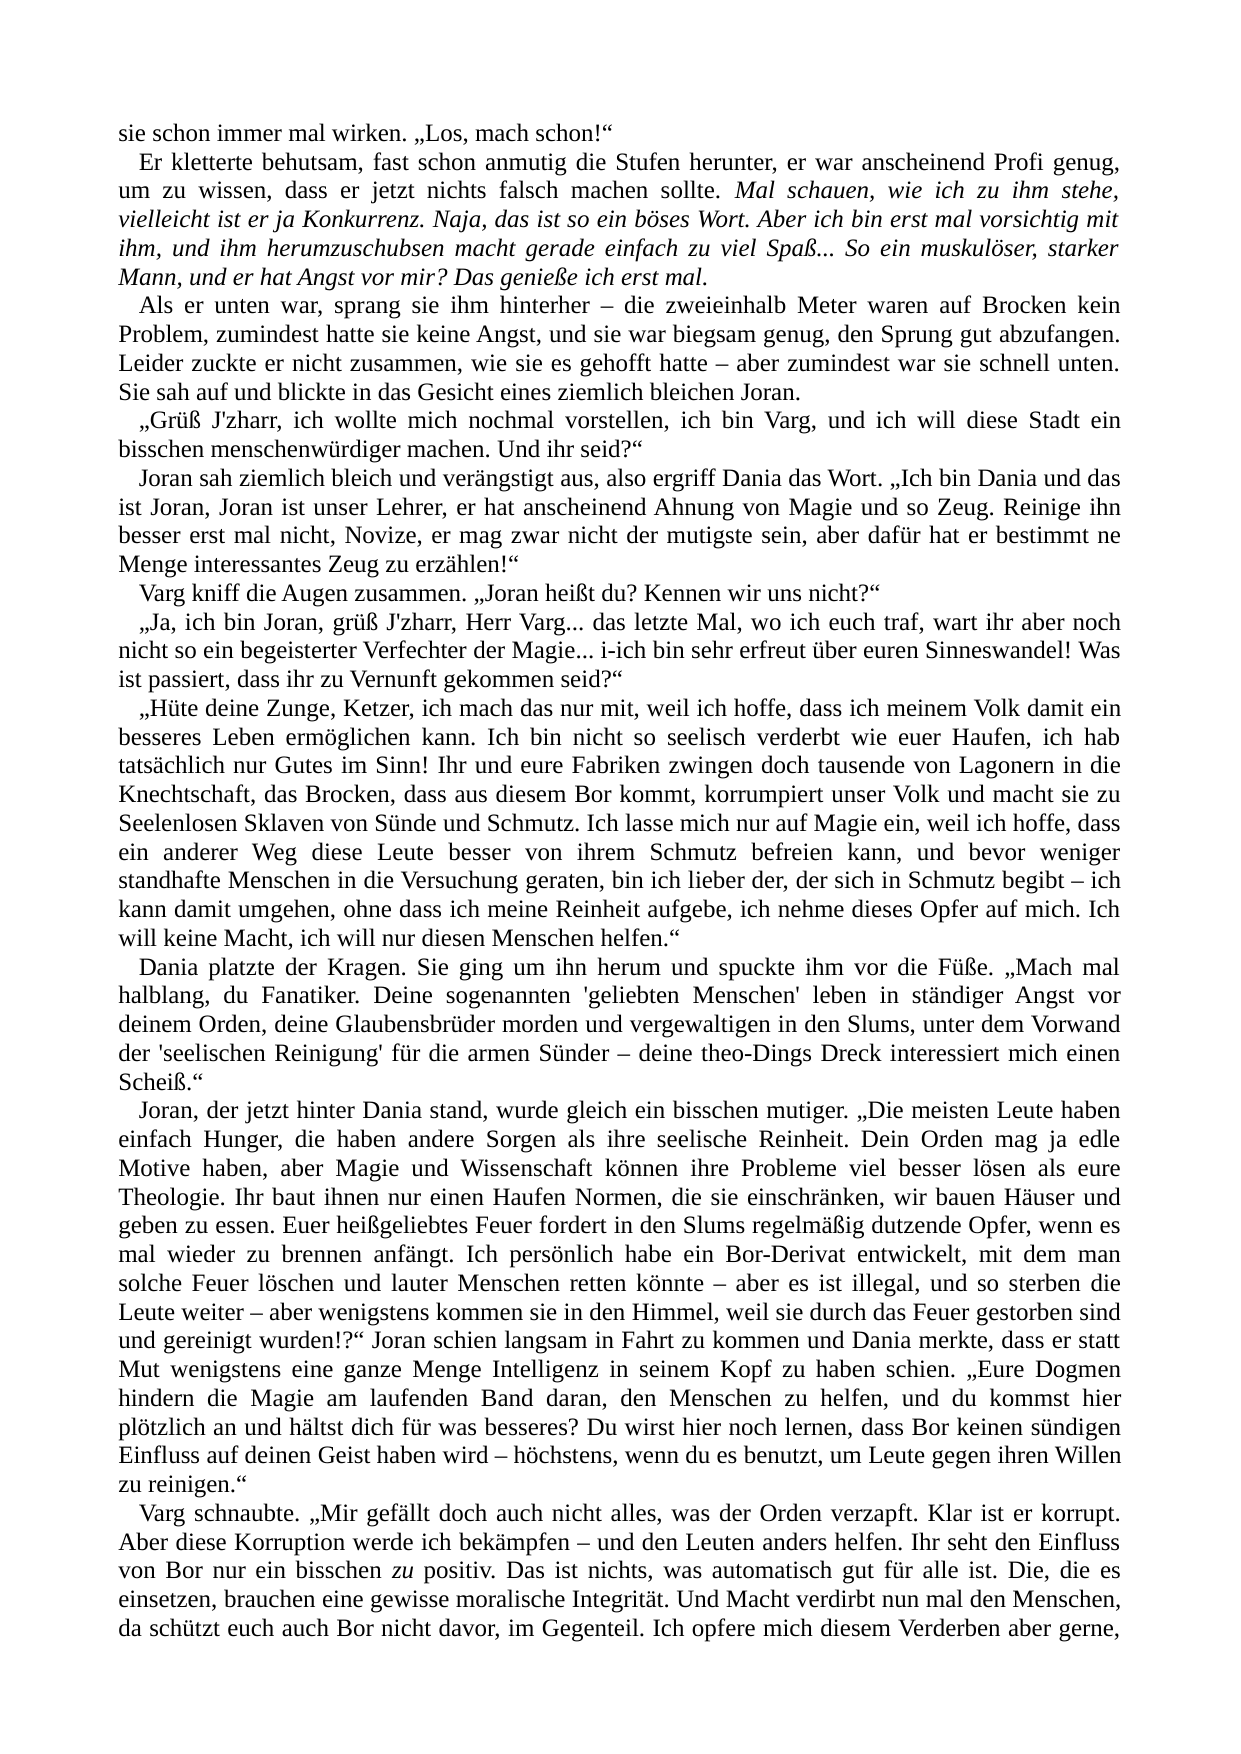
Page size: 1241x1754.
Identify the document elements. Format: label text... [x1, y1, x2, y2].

text Joran, der jetzt hinter Dania stand, wurde gleich ein bisschen mutiger. „Die meisten Leute haben einfach Hunger, die haben andere Sorgen als ihre seelische Reinheit. Dein Orden mag ja edle Motive haben, aber Magie und Wissenschaft können ihre Probleme viel besser lösen als eure Theologie. Ihr baut ihnen nur einen Haufen Normen, die sie einschränken, wir bauen Häuser und geben zu essen. Euer heißgeliebtes Feuer fordert in den Slums regelmäßig dutzende Opfer, wenn es mal wieder zu brennen anfängt. Ich persönlich habe ein Bor-Derivat entwickelt, mit dem man solche Feuer löschen und lauter Menschen retten könnte – aber es ist illegal, und so sterben die Leute weiter – aber wenigstens kommen sie in den Himmel, weil sie durch das Feuer gestorben sind und gereinigt wurden!?“ Joran schien langsam in Fahrt zu kommen und Dania merkte, dass er statt Mut wenigstens eine ganze Menge Intelligenz in seinem Kopf zu haben schien. „Eure Dogmen hindern die Magie am laufenden Band daran, den Menschen zu helfen, und du kommst hier plötzlich an und hältst dich für was besseres? Du wirst hier noch lernen, dass Bor keinen sündigen Einfluss auf deinen Geist haben wird – höchstens, wenn du es benutzt, um Leute gegen ihren Willen zu reinigen.“ [118, 1096, 1122, 1498]
text Varg schnaubte. „Mir gefällt doch auch nicht alles, was der Orden verzapft. Klar ist er korrupt. Aber diese Korruption werde ich bekämpfen – und den Leuten anders helfen. Ihr seht den Einfluss von Bor nur ein bisschen zu positiv. Das ist nichts, was automatisch gut für alle ist. Die, die es einsetzen, brauchen eine gewisse moralische Integrität. Und Macht verdirbt nun mal den Menschen, da schützt euch auch Bor nicht davor, im Gegenteil. Ich opfere mich diesem Verderben aber gerne, [118, 1498, 1122, 1642]
text Varg kniff die Augen zusammen. „Joran heißt du? Kennen wir uns nicht?“ [118, 578, 1122, 607]
text „Hüte deine Zunge, Ketzer, ich mach das nur mit, weil ich hoffe, dass ich meinem Volk damit ein besseres Leben ermöglichen kann. Ich bin nicht so seelisch verderbt wie euer Haufen, ich hab tatsächlich nur Gutes im Sinn! Ihr und eure Fabriken zwingen doch tausende von Lagonern in die Knechtschaft, das Brocken, dass aus diesem Bor kommt, korrumpiert unser Volk und macht sie zu Seelenlosen Sklaven von Sünde und Schmutz. Ich lasse mich nur auf Magie ein, weil ich hoffe, dass ein anderer Weg diese Leute besser von ihrem Schmutz befreien kann, und bevor weniger standhafte Menschen in die Versuchung geraten, bin ich lieber der, der sich in Schmutz begibt – ich kann damit umgehen, ohne dass ich meine Reinheit aufgebe, ich nehme dieses Opfer auf mich. Ich will keine Macht, ich will nur diesen Menschen helfen.“ [118, 693, 1122, 952]
text „Ja, ich bin Joran, grüß J'zharr, Herr Varg... das letzte Mal, wo ich euch traf, wart ihr aber noch nicht so ein begeisterter Verfechter der Magie... i-ich bin sehr erfreut über euren Sinneswandel! Was ist passiert, dass ihr zu Vernunft gekommen seid?“ [118, 607, 1122, 693]
text sie schon immer mal wirken. „Los, mach schon!“ [118, 118, 1122, 147]
text „Grüß J'zharr, ich wollte mich nochmal vorstellen, ich bin Varg, und ich will diese Stadt ein bisschen menschenwürdiger machen. Und ihr seid?“ [118, 406, 1122, 463]
text Joran sah ziemlich bleich und verängstigt aus, also ergriff Dania das Wort. „Ich bin Dania und das ist Joran, Joran ist unser Lehrer, er hat anscheinend Ahnung von Magie und so Zeug. Reinige ihn besser erst mal nicht, Novize, er mag zwar nicht der mutigste sein, aber dafür hat er bestimmt ne Menge interessantes Zeug zu erzählen!“ [118, 463, 1122, 578]
text Er kletterte behutsam, fast schon anmutig die Stufen herunter, er war anscheinend Profi genug, um zu wissen, dass er jetzt nichts falsch machen sollte. Mal schauen, wie ich zu ihm stehe, vielleicht ist er ja Konkurrenz. Naja, das ist so ein böses Wort. Aber ich bin erst mal vorsichtig mit ihm, und ihm herumzuschubsen macht gerade einfach zu viel Spaß... So ein muskulöser, starker Mann, und er hat Angst vor mir? Das genieße ich erst mal. [118, 147, 1122, 291]
text Dania platzte der Kragen. Sie ging um ihn herum und spuckte ihm vor die Füße. „Mach mal halblang, du Fanatiker. Deine sogenannten 'geliebten Menschen' leben in ständiger Angst vor deinem Orden, deine Glaubensbrüder morden und vergewaltigen in den Slums, unter dem Vorwand der 'seelischen Reinigung' für die armen Sünder – deine theo-Dings Dreck interessiert mich einen Scheiß.“ [118, 952, 1122, 1096]
text Als er unten war, sprang sie ihm hinterher – die zweieinhalb Meter waren auf Brocken kein Problem, zumindest hatte sie keine Angst, und sie war biegsam genug, den Sprung gut abzufangen. Leider zuckte er nicht zusammen, wie sie es gehofft hatte – aber zumindest war sie schnell unten. Sie sah auf und blickte in das Gesicht eines ziemlich bleichen Joran. [118, 291, 1122, 406]
